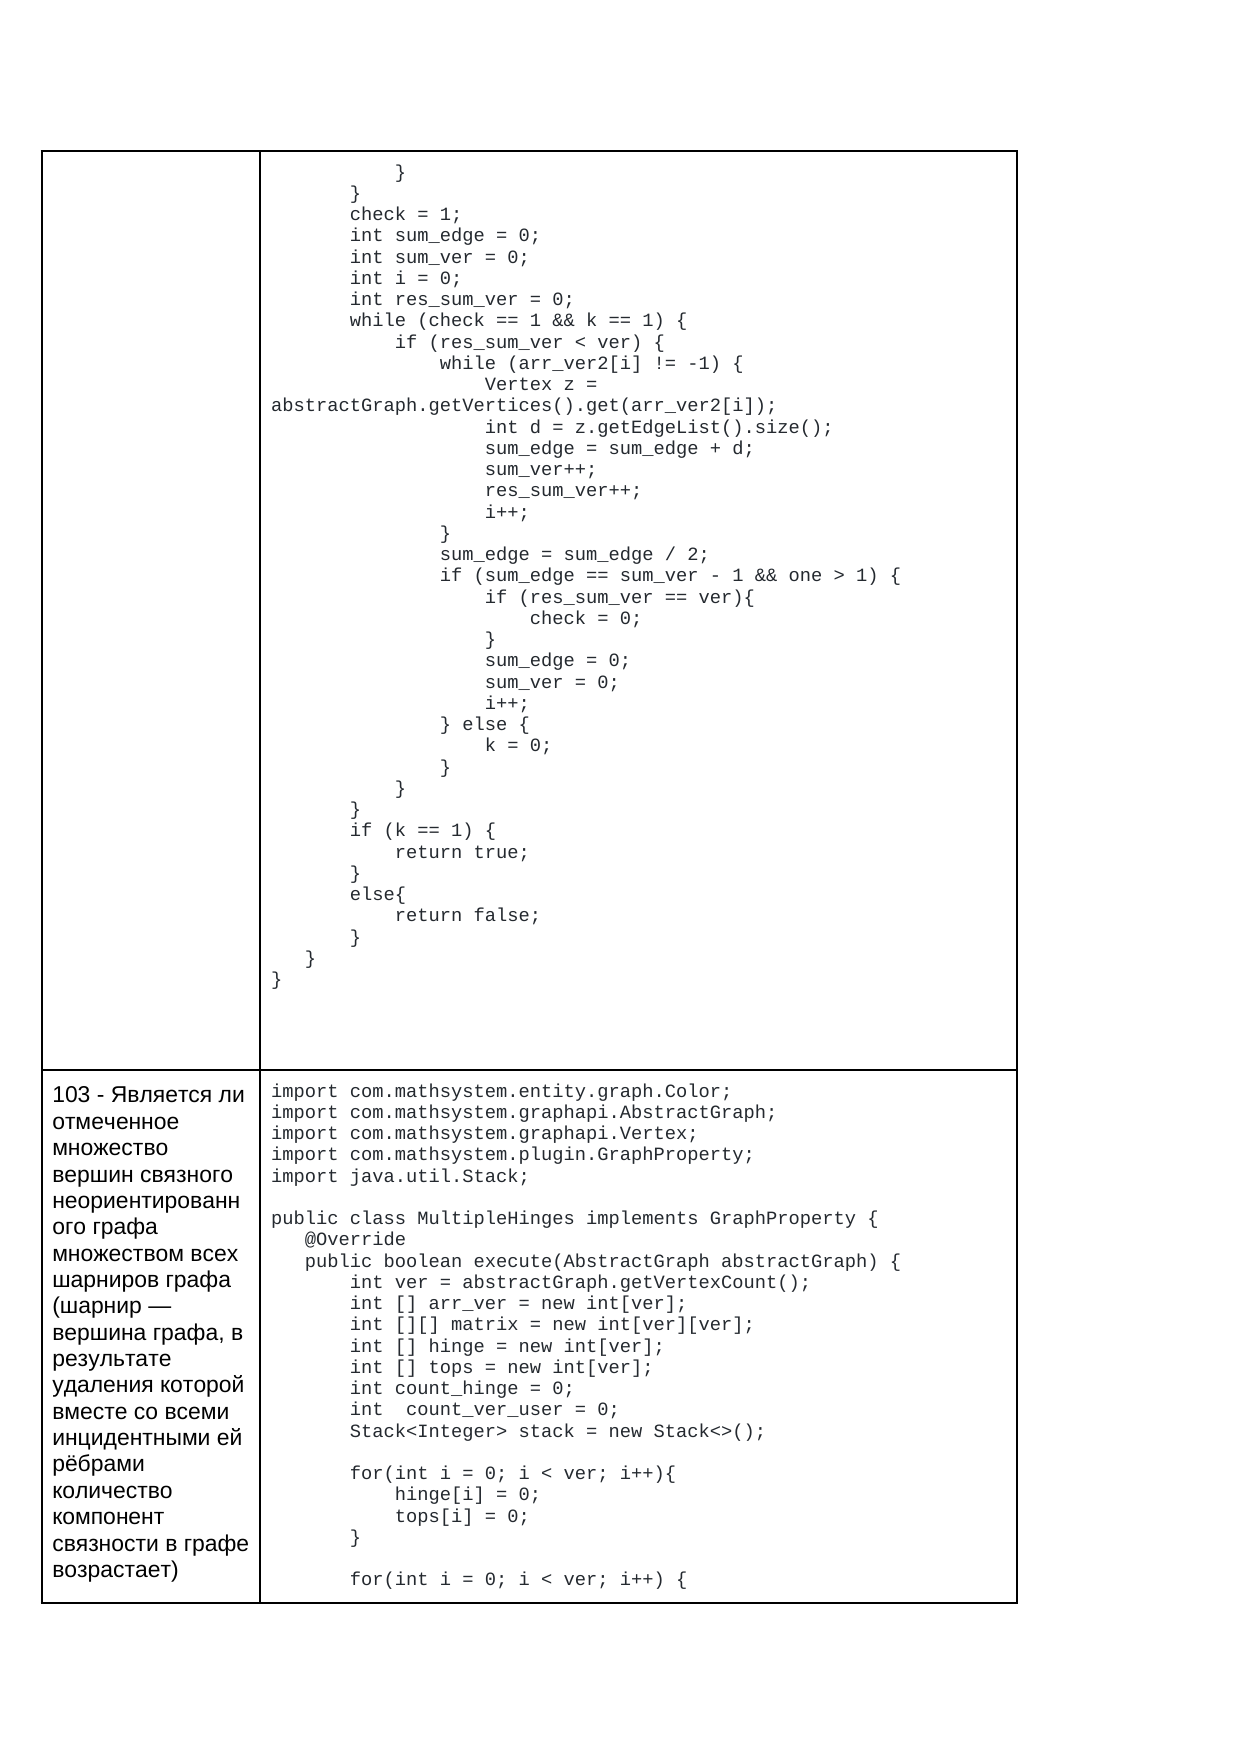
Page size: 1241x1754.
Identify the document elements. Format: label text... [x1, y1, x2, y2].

table_cell [43, 152, 259, 1069]
table_cell import com.mathsystem.entity.graph.Color; import com.mathsystem.graphapi.AbstractGraph; import com.mathsystem.graphapi.Vertex; import com.mathsystem.plugin.GraphProperty; import java.util.Stack; public class MultipleHinges implements GraphProperty { @Override public boolean execute(AbstractGraph abstractGraph) { int ver = abstractGraph.getVertexCount(); int [] arr_ver = new int[ver]; int [][] matrix = new int[ver][ver]; int [] hinge = new int[ver]; int [] tops = new int[ver]; int count_hinge = 0; int count_ver_user = 0; Stack<Integer> stack = new Stack<>(); for(int i = 0; i < ver; i++){ hinge[i] = 0; tops[i] = 0; } for(int i = 0; i < ver; i++) { [261, 1071, 1016, 1602]
table_cell 103 - Является ли отмеченное множество вершин связного неориентированного графа множеством всех шарниров графа (шарнир — вершина графа, в результате удаления которой вместе со всеми инцидентными ей рёбрами количество компонент связности в графе возрастает) [43, 1071, 259, 1602]
table_cell } } check = 1; int sum_edge = 0; int sum_ver = 0; int i = 0; int res_sum_ver = 0; while (check == 1 && k == 1) { if (res_sum_ver < ver) { while (arr_ver2[i] != -1) { Vertex z = abstractGraph.getVertices().get(arr_ver2[i]); int d = z.getEdgeList().size(); sum_edge = sum_edge + d; sum_ver++; res_sum_ver++; i++; } sum_edge = sum_edge / 2; if (sum_edge == sum_ver - 1 && one > 1) { if (res_sum_ver == ver){ check = 0; } sum_edge = 0; sum_ver = 0; i++; } else { k = 0; } } } if (k == 1) { return true; } else{ return false; } } } [261, 152, 1016, 1069]
